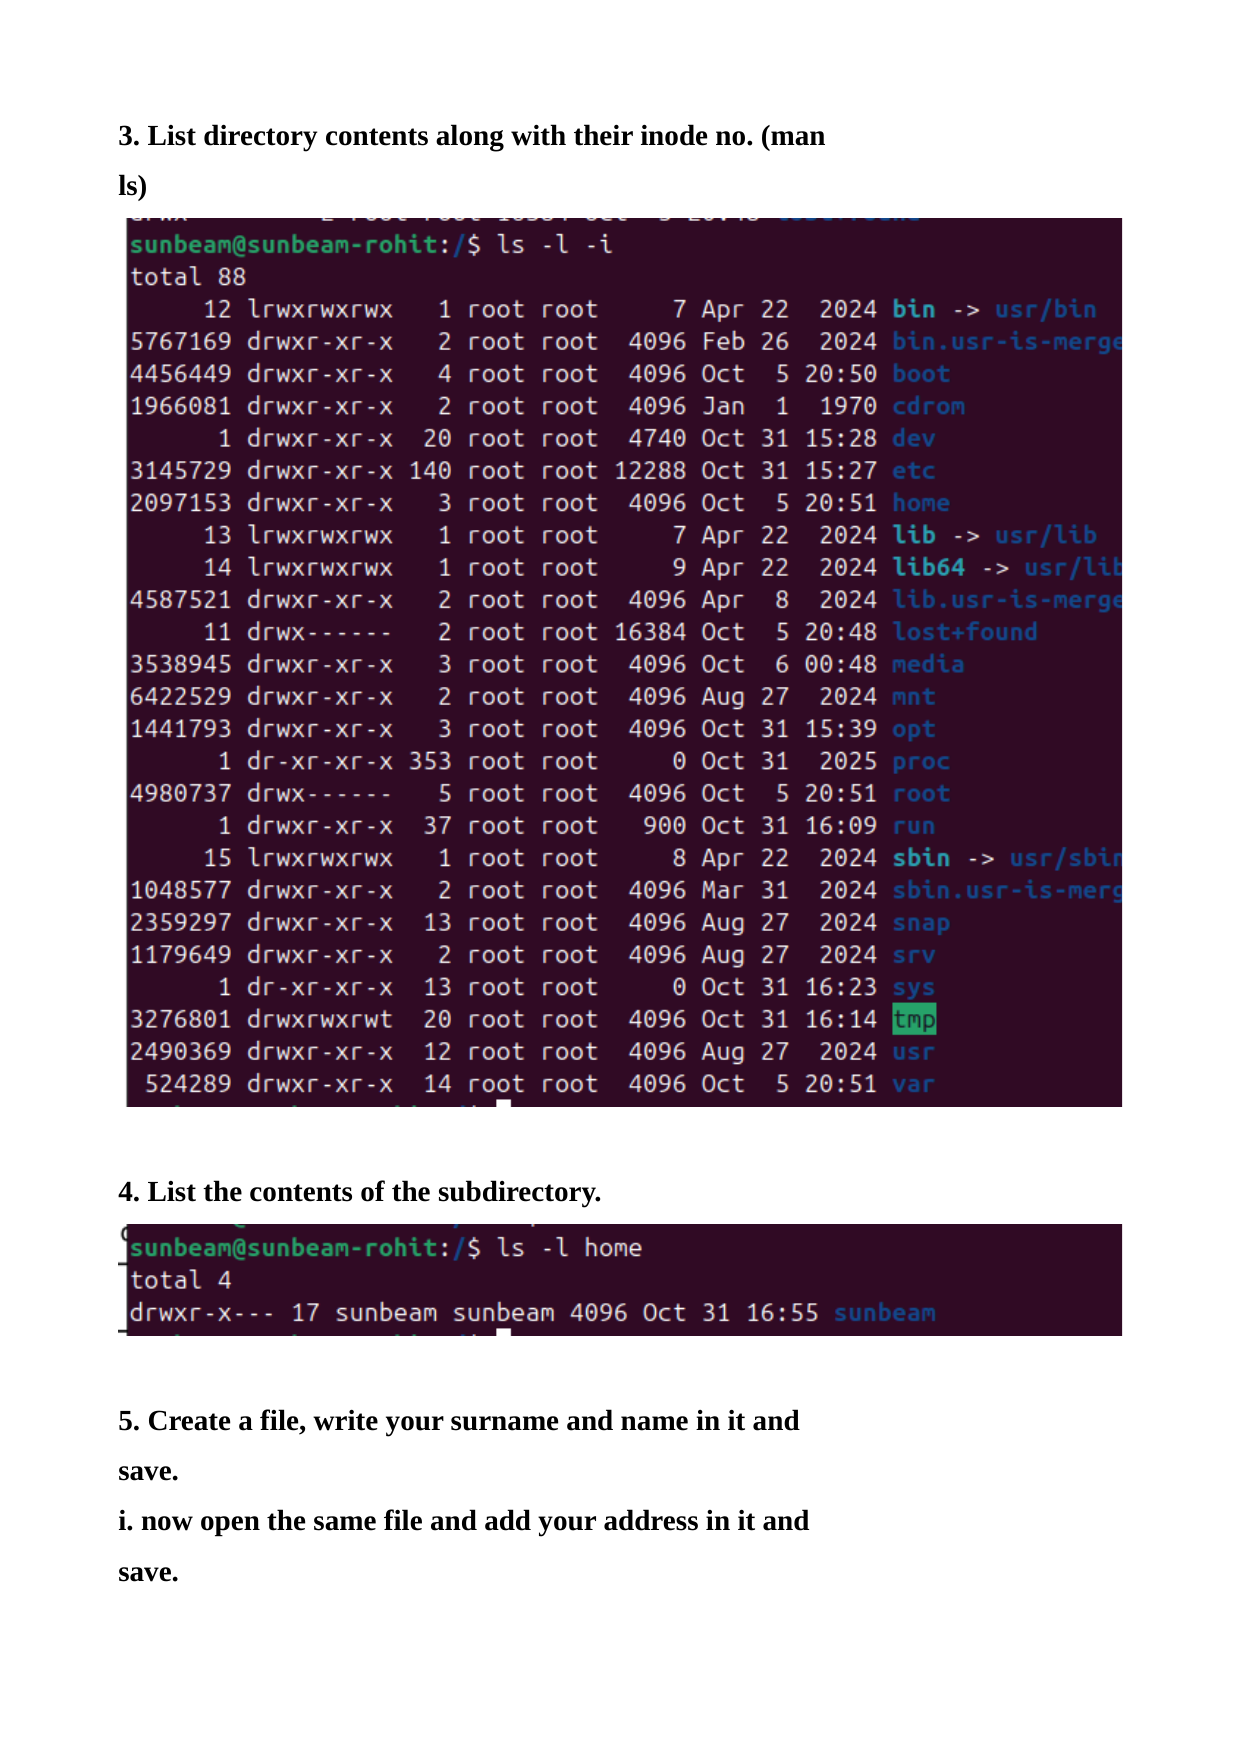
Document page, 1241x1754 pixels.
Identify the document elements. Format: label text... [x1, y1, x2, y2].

picture [118, 1224, 1123, 1336]
text 5. Create a file, write your surname and name in it and [118, 1403, 1122, 1436]
text 3. List directory contents along with their inode no. (man [118, 118, 1122, 152]
text ls) [118, 168, 1122, 202]
text 4. List the contents of the subdirectory. [118, 1174, 1122, 1207]
picture [118, 218, 1123, 1107]
text i. now open the same file and add your address in it and [118, 1503, 1122, 1537]
text save. [118, 1453, 1122, 1487]
text save. [118, 1554, 1122, 1587]
